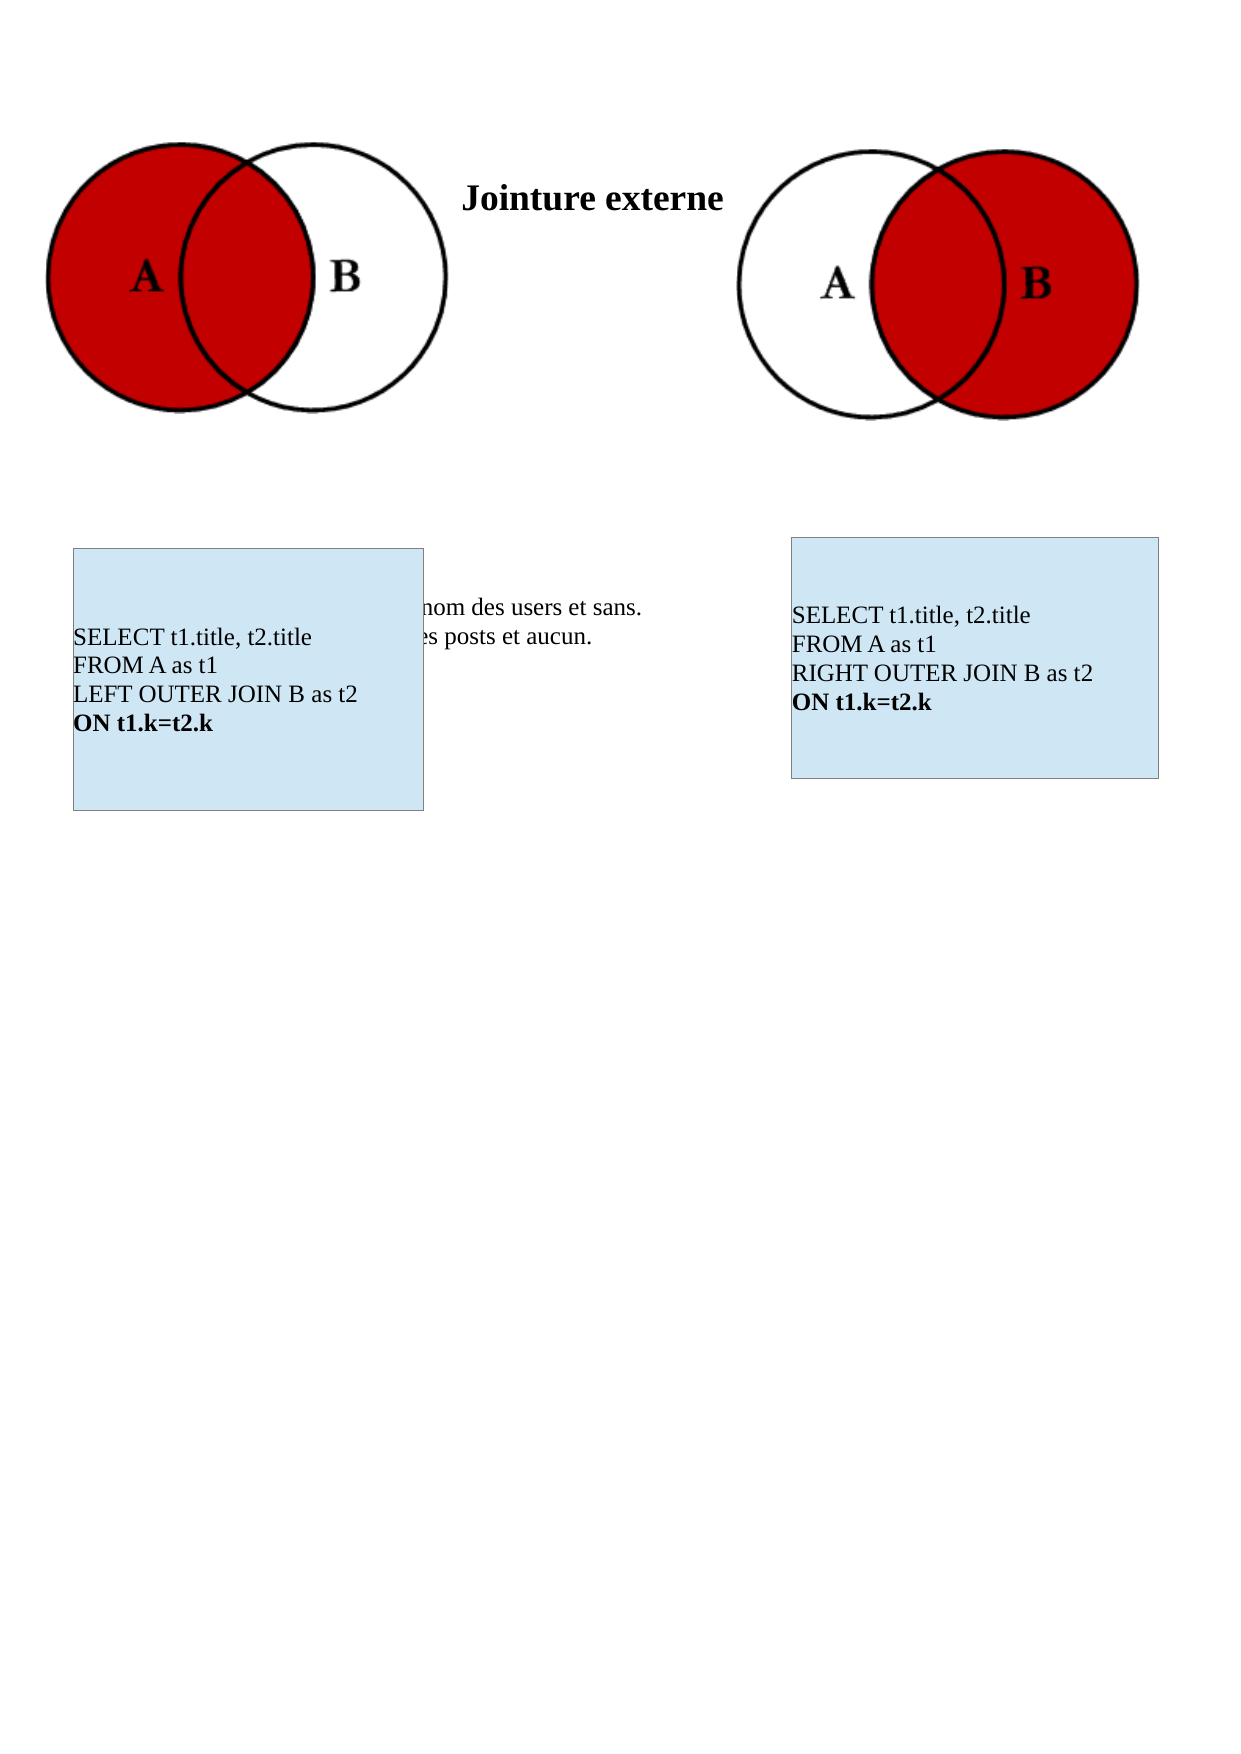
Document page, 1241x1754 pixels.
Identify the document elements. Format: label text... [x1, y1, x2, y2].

picture [45, 141, 449, 414]
text Extraire tous les posts avec le nom des users et sans. [424, 592, 791, 621]
text Exercice 18 [424, 564, 791, 592]
picture [736, 148, 1140, 421]
text Extraire tous les users ayant des posts et aucun. [424, 621, 791, 650]
text Jointure externe [449, 176, 736, 219]
